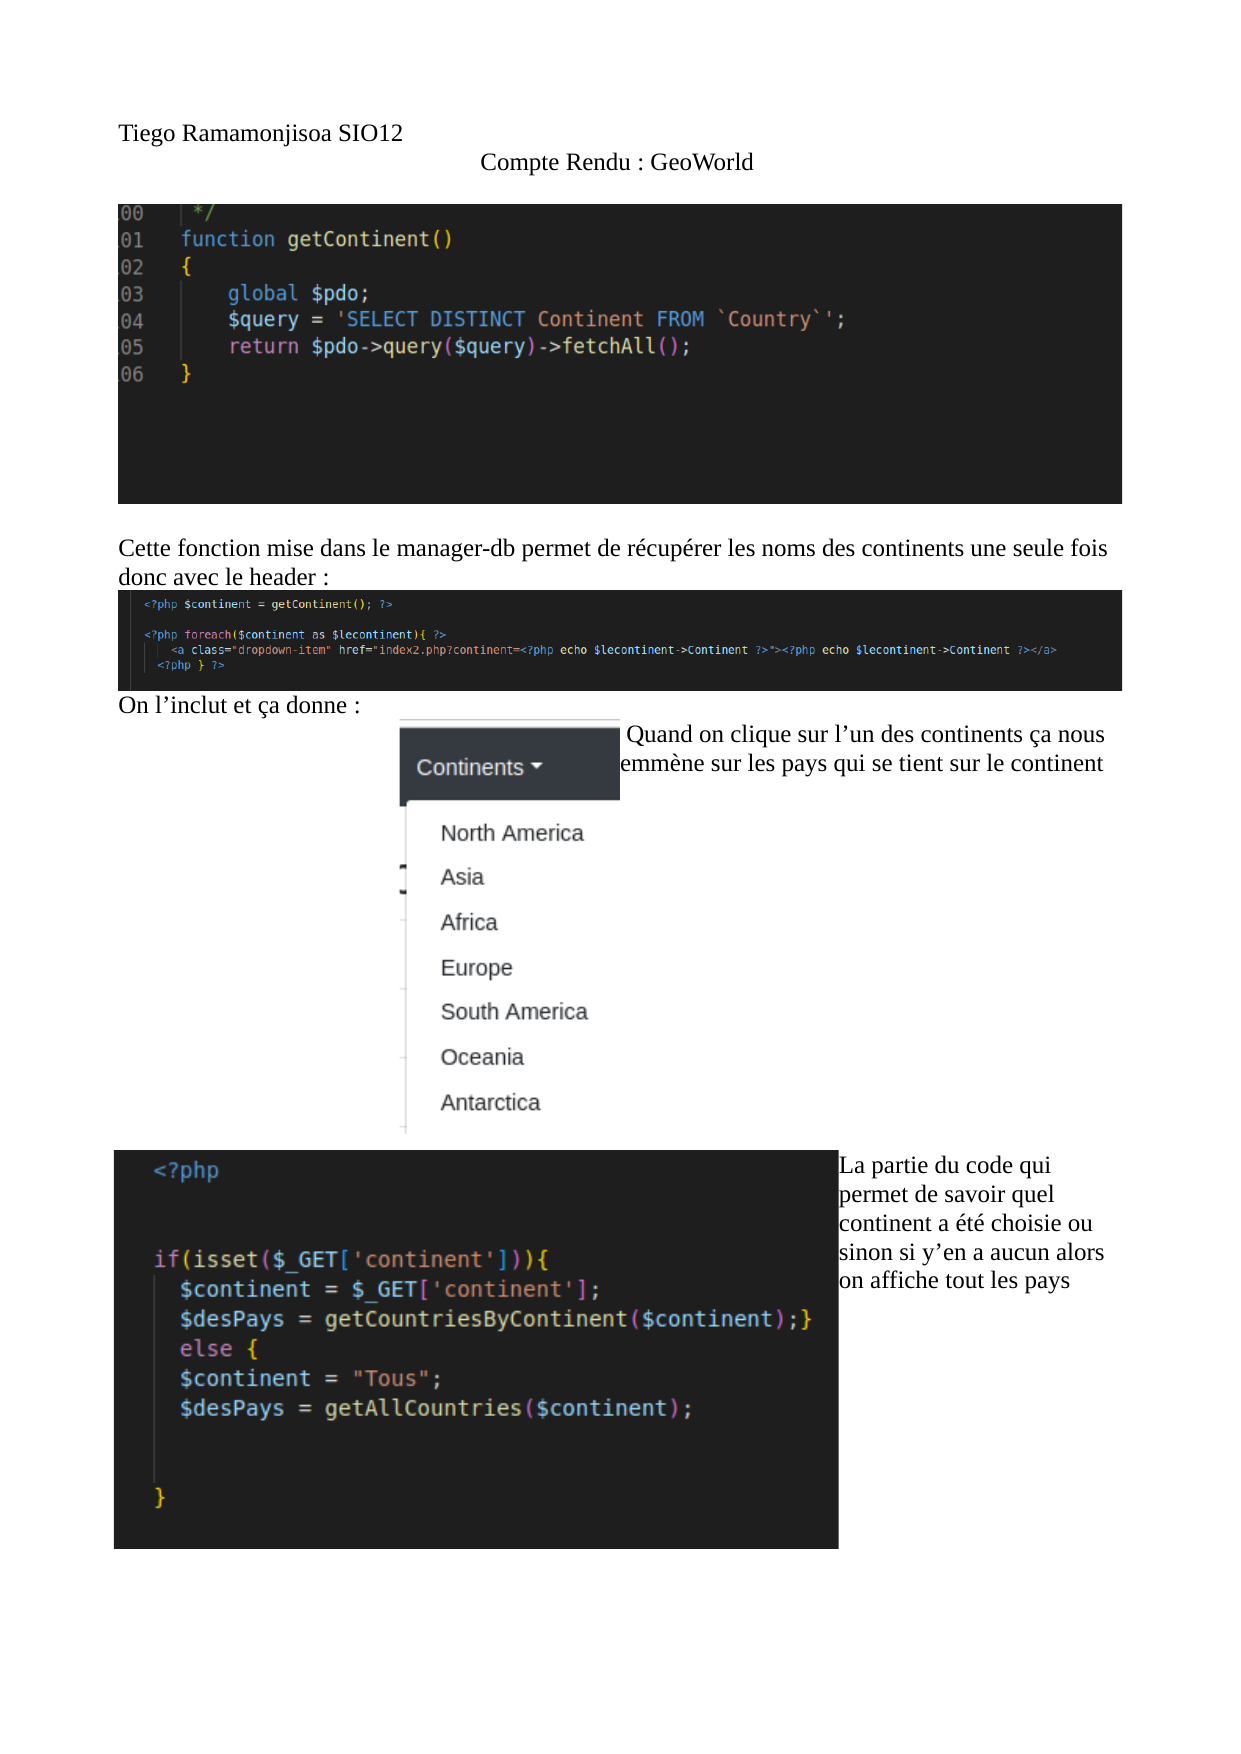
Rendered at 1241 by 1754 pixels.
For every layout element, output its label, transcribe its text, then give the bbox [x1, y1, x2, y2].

text [118, 719, 399, 777]
text Compte Rendu : GeoWorld [118, 147, 1122, 176]
text On l’inclut et ça donne : [118, 691, 1122, 719]
picture [118, 590, 1123, 691]
picture [113, 1150, 839, 1549]
text Quand on clique sur l’un des continents ça nous emmène sur les pays qui se tient sur le continent [620, 719, 1122, 777]
text La partie du code qui permet de savoir quel continent a été choisie ou sinon si y’en a aucun alors on affiche tout les pays [839, 1151, 1122, 1294]
picture [118, 204, 1123, 504]
picture [399, 719, 620, 1134]
text Cette fonction mise dans le manager-db permet de récupérer les noms des continents une seule fois [118, 533, 1122, 562]
text Tiego Ramamonjisoa SIO12 [118, 118, 1122, 147]
text donc avec le header : [118, 562, 1122, 590]
